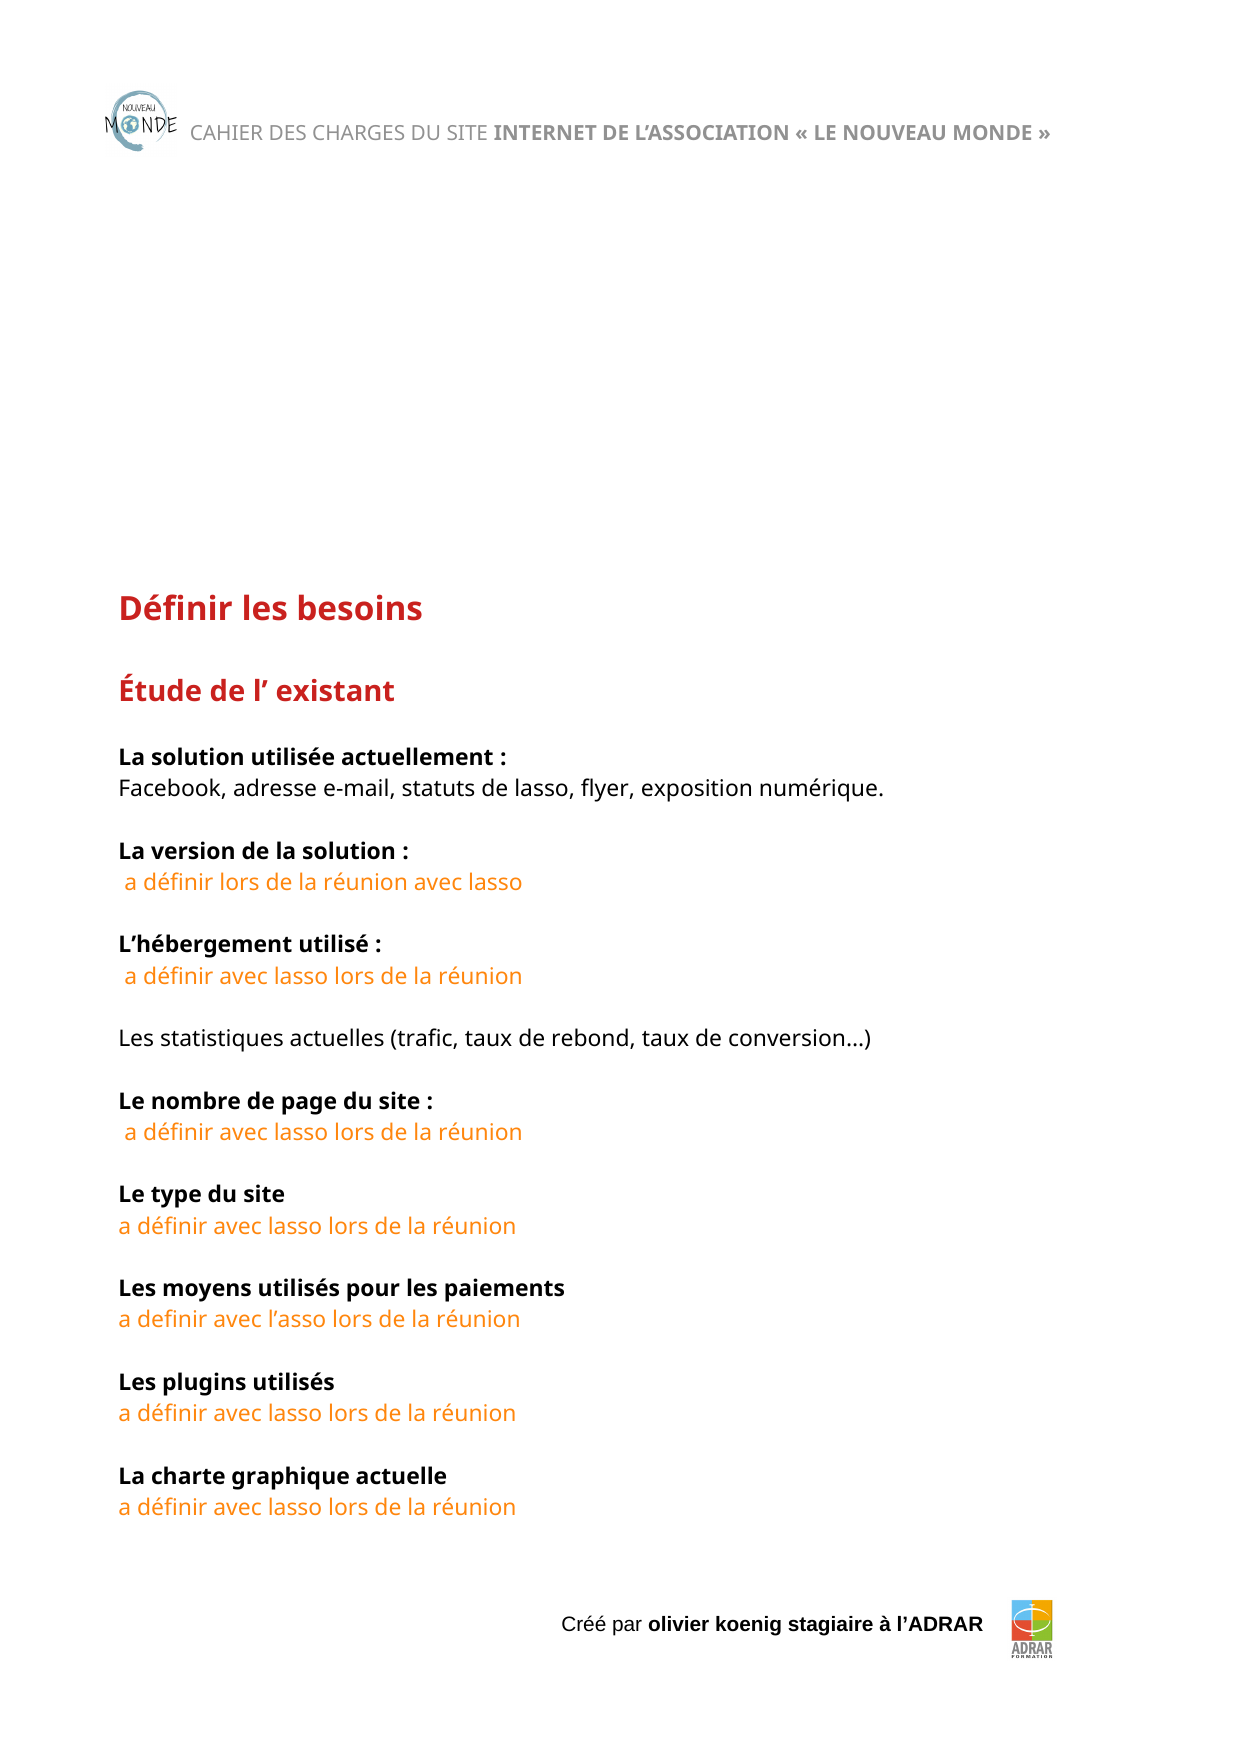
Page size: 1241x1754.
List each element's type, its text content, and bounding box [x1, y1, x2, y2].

text Étude de l’ existant [118, 670, 1122, 709]
text Facebook, adresse e-mail, statuts de lasso, flyer, exposition numérique. [118, 772, 1122, 803]
text Les plugins utilisés [118, 1366, 1122, 1397]
text Le type du site [118, 1178, 1122, 1209]
text L’hébergement utilisé : [118, 928, 1122, 959]
text a définir avec lasso lors de la réunion [118, 1116, 1122, 1147]
text La charte graphique actuelle [118, 1459, 1122, 1491]
text Les moyens utilisés pour les paiements [118, 1272, 1122, 1303]
text La solution utilisée actuellement : [118, 741, 1122, 772]
text La version de la solution : [118, 834, 1122, 866]
text a définir avec lasso lors de la réunion [118, 959, 1122, 991]
text a définir lors de la réunion avec lasso [118, 866, 1122, 897]
text Définir les besoins [118, 585, 1122, 630]
text a definir avec l’asso lors de la réunion [118, 1303, 1122, 1334]
picture [1007, 1597, 1057, 1661]
text Les statistiques actuelles (trafic, taux de rebond, taux de conversion…) [118, 1022, 1122, 1053]
text a définir avec lasso lors de la réunion [118, 1397, 1122, 1428]
text a définir avec lasso lors de la réunion [118, 1209, 1122, 1241]
picture [104, 83, 177, 157]
text Le nombre de page du site : [118, 1084, 1122, 1116]
text a définir avec lasso lors de la réunion [118, 1491, 1122, 1522]
